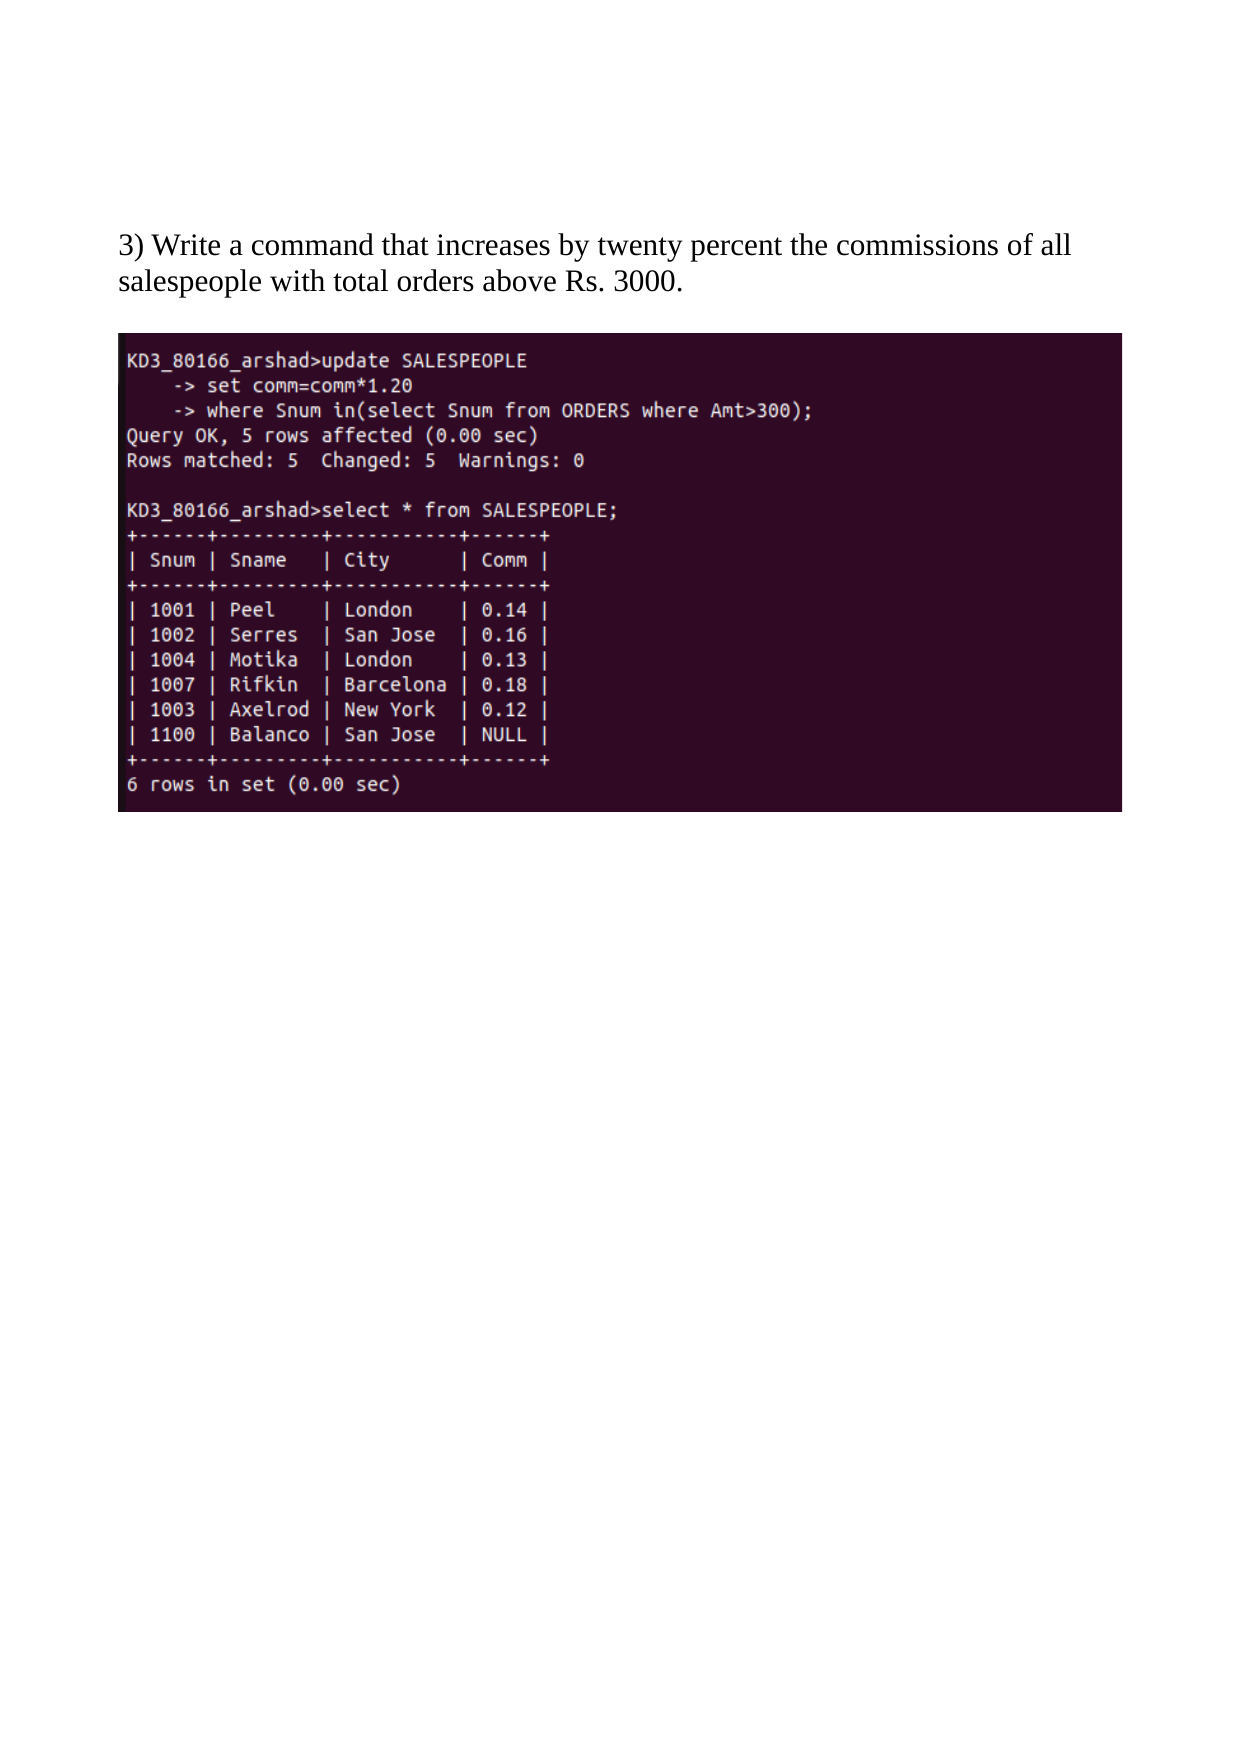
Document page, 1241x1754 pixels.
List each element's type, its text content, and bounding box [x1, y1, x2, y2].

text 3) Write a command that increases by twenty percent the commissions of all salespeople with total orders above Rs. 3000. [118, 226, 1122, 298]
picture [118, 333, 1123, 812]
